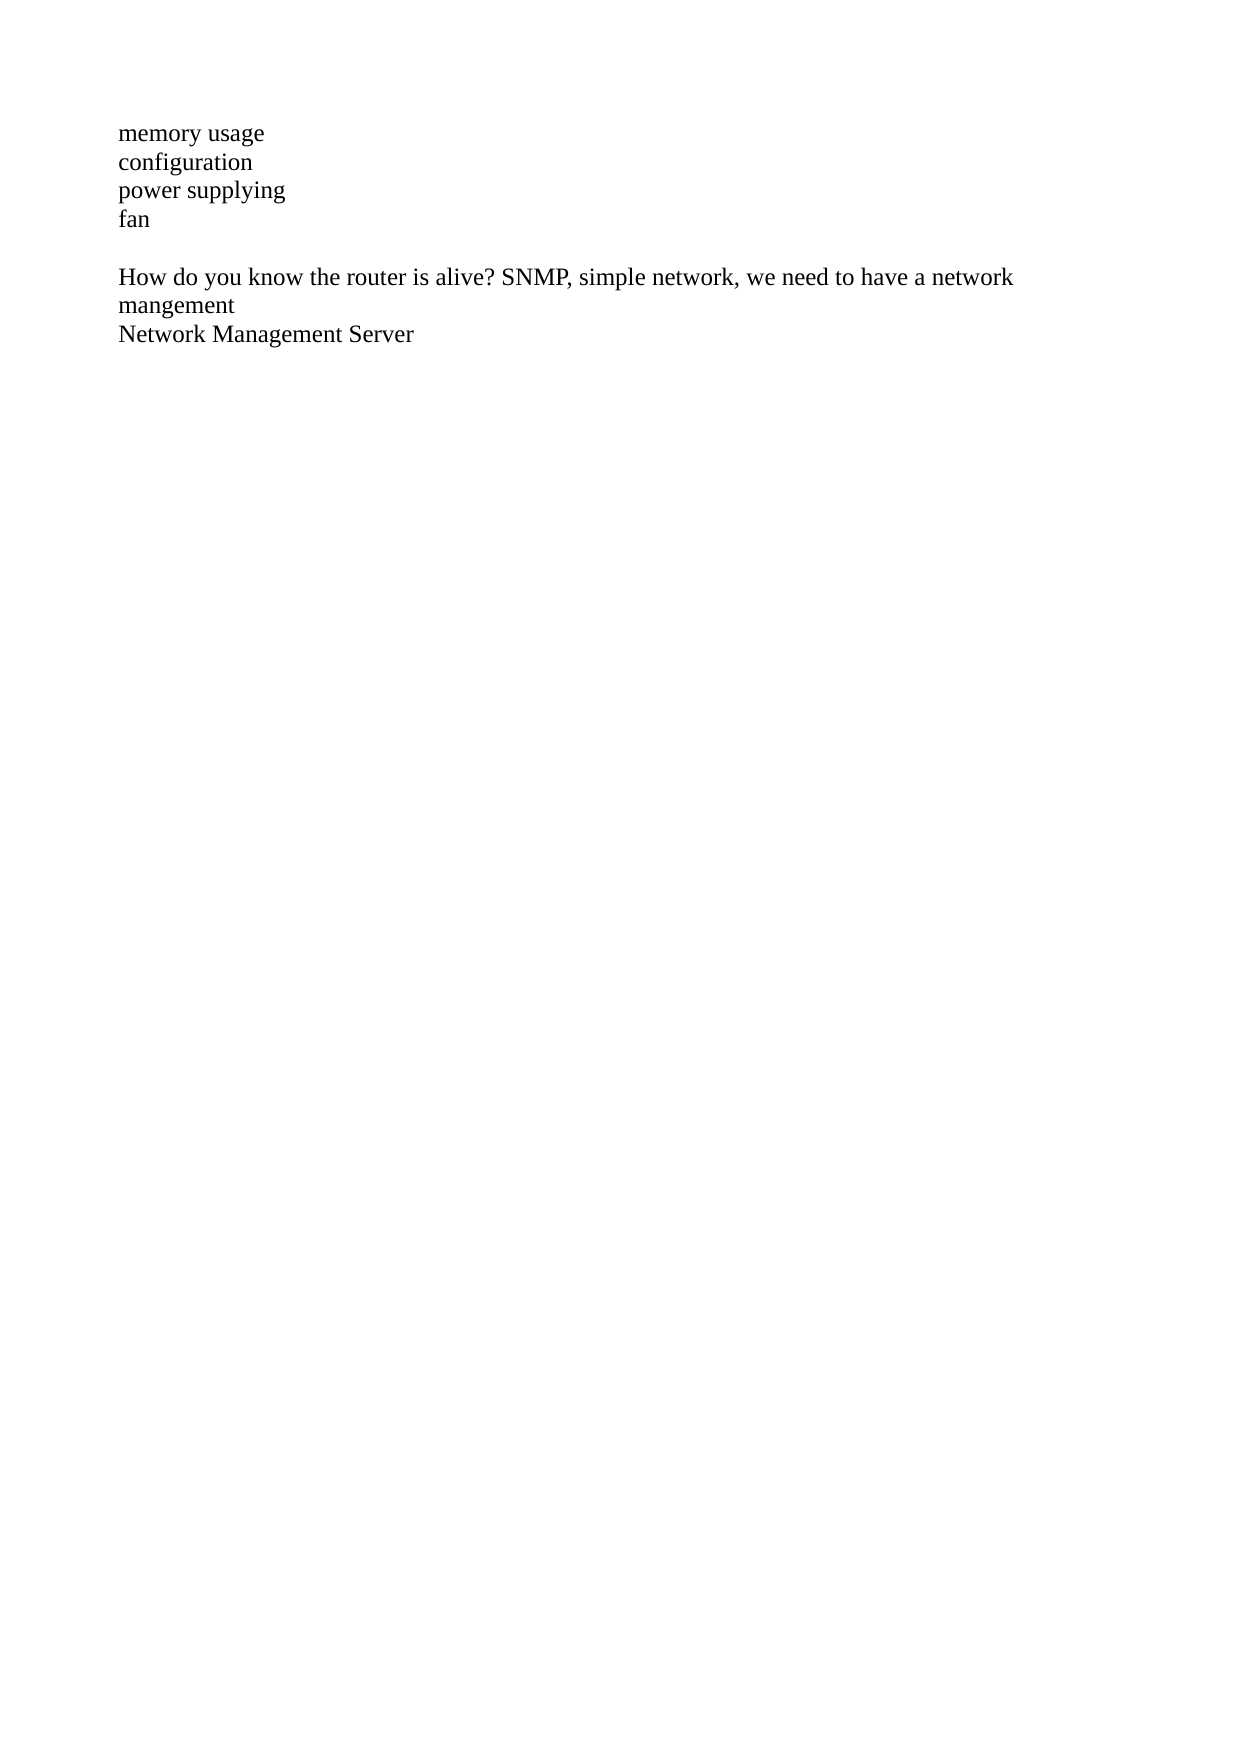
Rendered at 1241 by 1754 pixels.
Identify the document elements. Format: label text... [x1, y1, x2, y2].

text fan [118, 204, 1122, 233]
text memory usage [118, 118, 1122, 147]
text configuration [118, 147, 1122, 176]
text How do you know the router is alive? SNMP, simple network, we need to have a network mangement [118, 262, 1122, 319]
text Network Management Server [118, 319, 1122, 348]
text power supplying [118, 176, 1122, 204]
